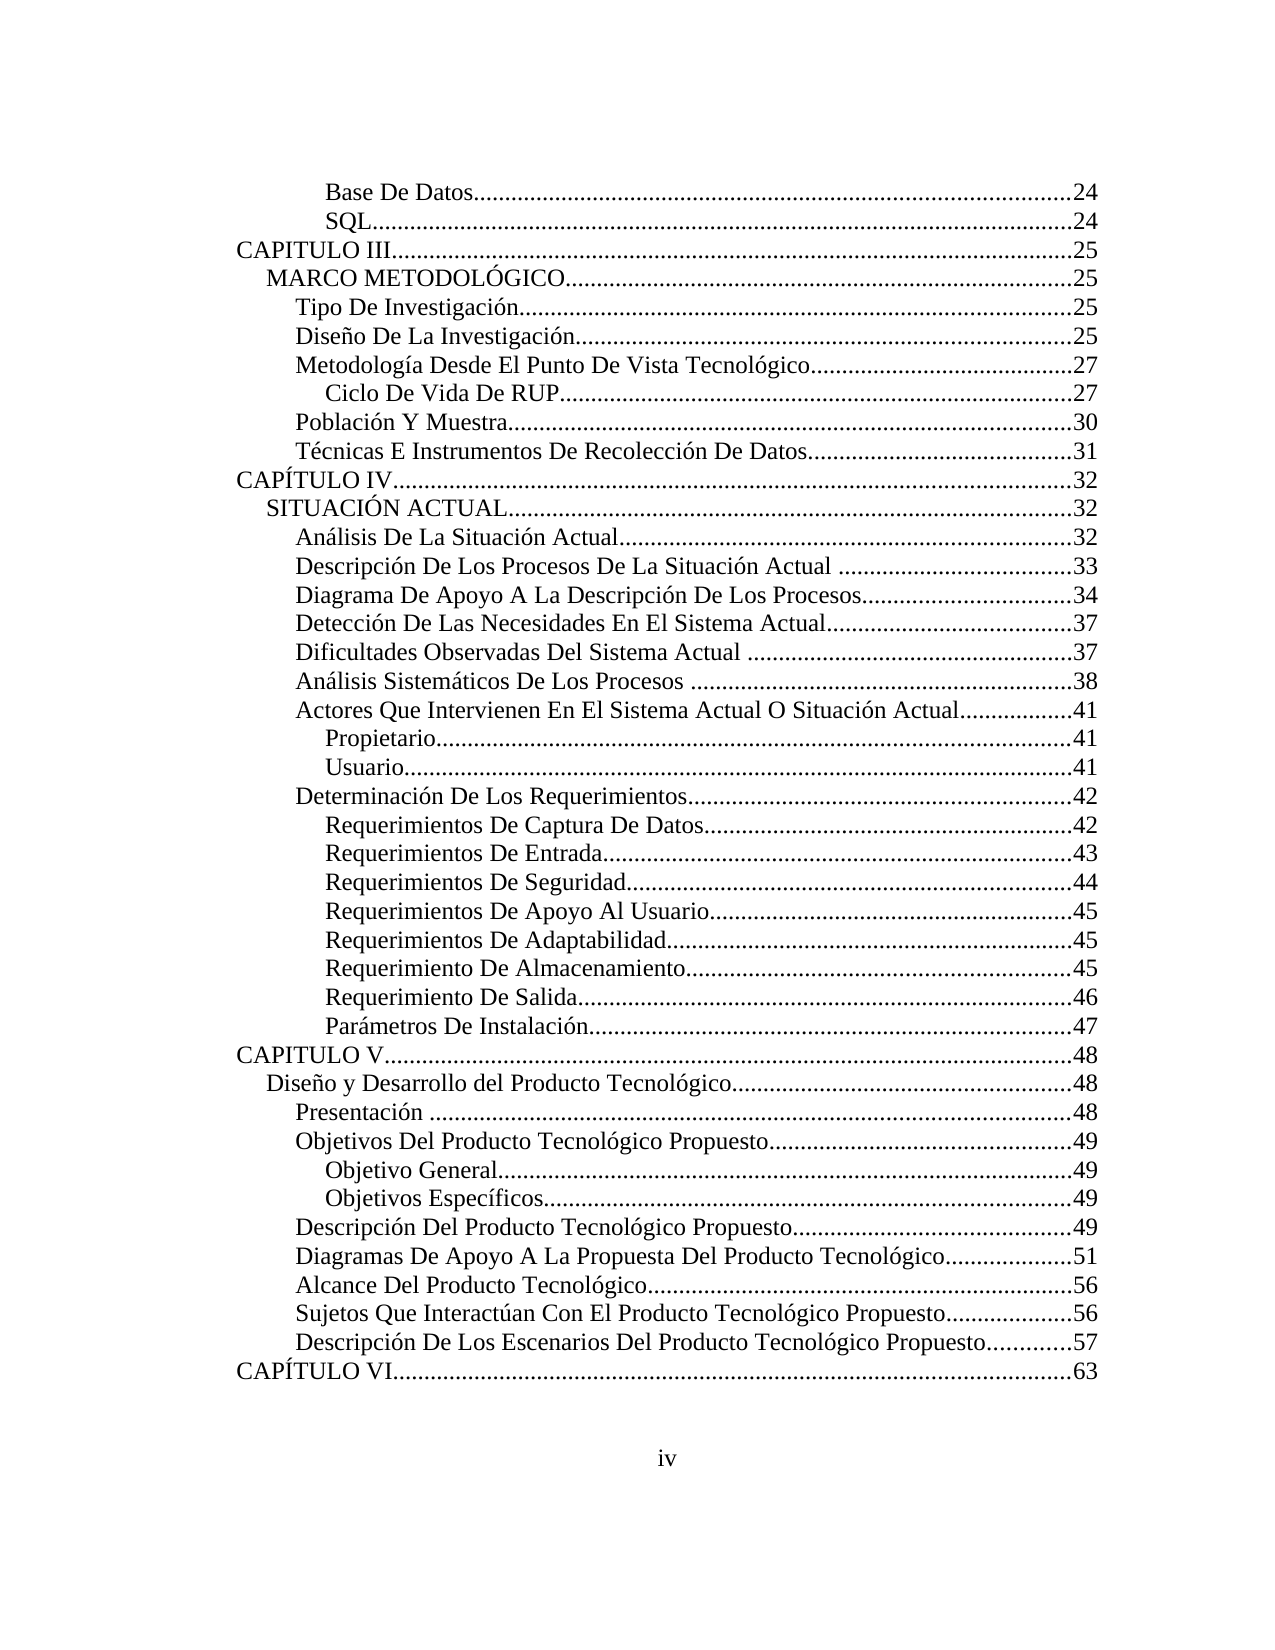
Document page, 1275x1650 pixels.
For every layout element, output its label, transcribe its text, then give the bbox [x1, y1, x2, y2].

text Base De Datos 24 [325, 177, 1098, 206]
text Requerimientos De Apoyo Al Usuario 45 [325, 896, 1098, 925]
text Metodología Desde El Punto De Vista Tecnológico 27 [295, 350, 1098, 378]
text Técnicas E Instrumentos De Recolección De Datos. 31 [295, 436, 1098, 465]
text Parámetros De Instalación 47 [325, 1011, 1098, 1040]
text Actores Que Intervienen En El Sistema Actual O Situación Actual 41 [295, 695, 1098, 723]
text CAPITULO V 48 [236, 1040, 1098, 1068]
text Análisis De La Situación Actual 32 [295, 522, 1098, 551]
text Diseño y Desarrollo del Producto Tecnológico 48 [266, 1068, 1098, 1097]
text Población Y Muestra 30 [295, 407, 1098, 436]
text Propietario 41 [325, 723, 1098, 752]
text Diseño De La Investigación 25 [295, 321, 1098, 350]
text Requerimientos De Seguridad 44 [325, 867, 1098, 896]
text Dificultades Observadas Del Sistema Actual 37 [295, 637, 1098, 666]
text Descripción Del Producto Tecnológico Propuesto 49 [295, 1212, 1098, 1241]
text SQL 24 [325, 206, 1098, 235]
text Determinación De Los Requerimientos 42 [295, 781, 1098, 810]
text Objetivos Específicos 49 [325, 1183, 1098, 1212]
text Análisis Sistemáticos De Los Procesos 38 [295, 666, 1098, 695]
text Diagramas De Apoyo A La Propuesta Del Producto Tecnológico 51 [295, 1241, 1098, 1270]
text CAPÍTULO VI 63 [236, 1356, 1098, 1385]
text Ciclo De Vida De RUP 27 [325, 378, 1098, 407]
text Objetivos Del Producto Tecnológico Propuesto 49 [295, 1126, 1098, 1155]
text Requerimiento De Almacenamiento 45 [325, 953, 1098, 982]
text Alcance Del Producto Tecnológico 56 [295, 1270, 1098, 1298]
text Requerimientos De Adaptabilidad 45 [325, 925, 1098, 953]
text Requerimientos De Captura De Datos 42 [325, 810, 1098, 838]
text Descripción De Los Escenarios Del Producto Tecnológico Propuesto 57 [295, 1327, 1098, 1356]
text Descripción De Los Procesos De La Situación Actual 33 [295, 551, 1098, 580]
text Requerimiento De Salida 46 [325, 982, 1098, 1011]
text Objetivo General 49 [325, 1155, 1098, 1183]
text Diagrama De Apoyo A La Descripción De Los Procesos 34 [295, 580, 1098, 608]
text MARCO METODOLÓGICO 25 [266, 263, 1098, 292]
text Detección De Las Necesidades En El Sistema Actual 37 [295, 608, 1098, 637]
text Sujetos Que Interactúan Con El Producto Tecnológico Propuesto 56 [295, 1298, 1098, 1327]
text CAPITULO III 25 [236, 235, 1098, 263]
text Usuario 41 [325, 752, 1098, 781]
text Presentación 48 [295, 1097, 1098, 1126]
text Requerimientos De Entrada 43 [325, 838, 1098, 867]
text Tipo De Investigación 25 [295, 292, 1098, 321]
text CAPÍTULO IV 32 [236, 465, 1098, 493]
text SITUACIÓN ACTUAL 32 [266, 493, 1098, 522]
